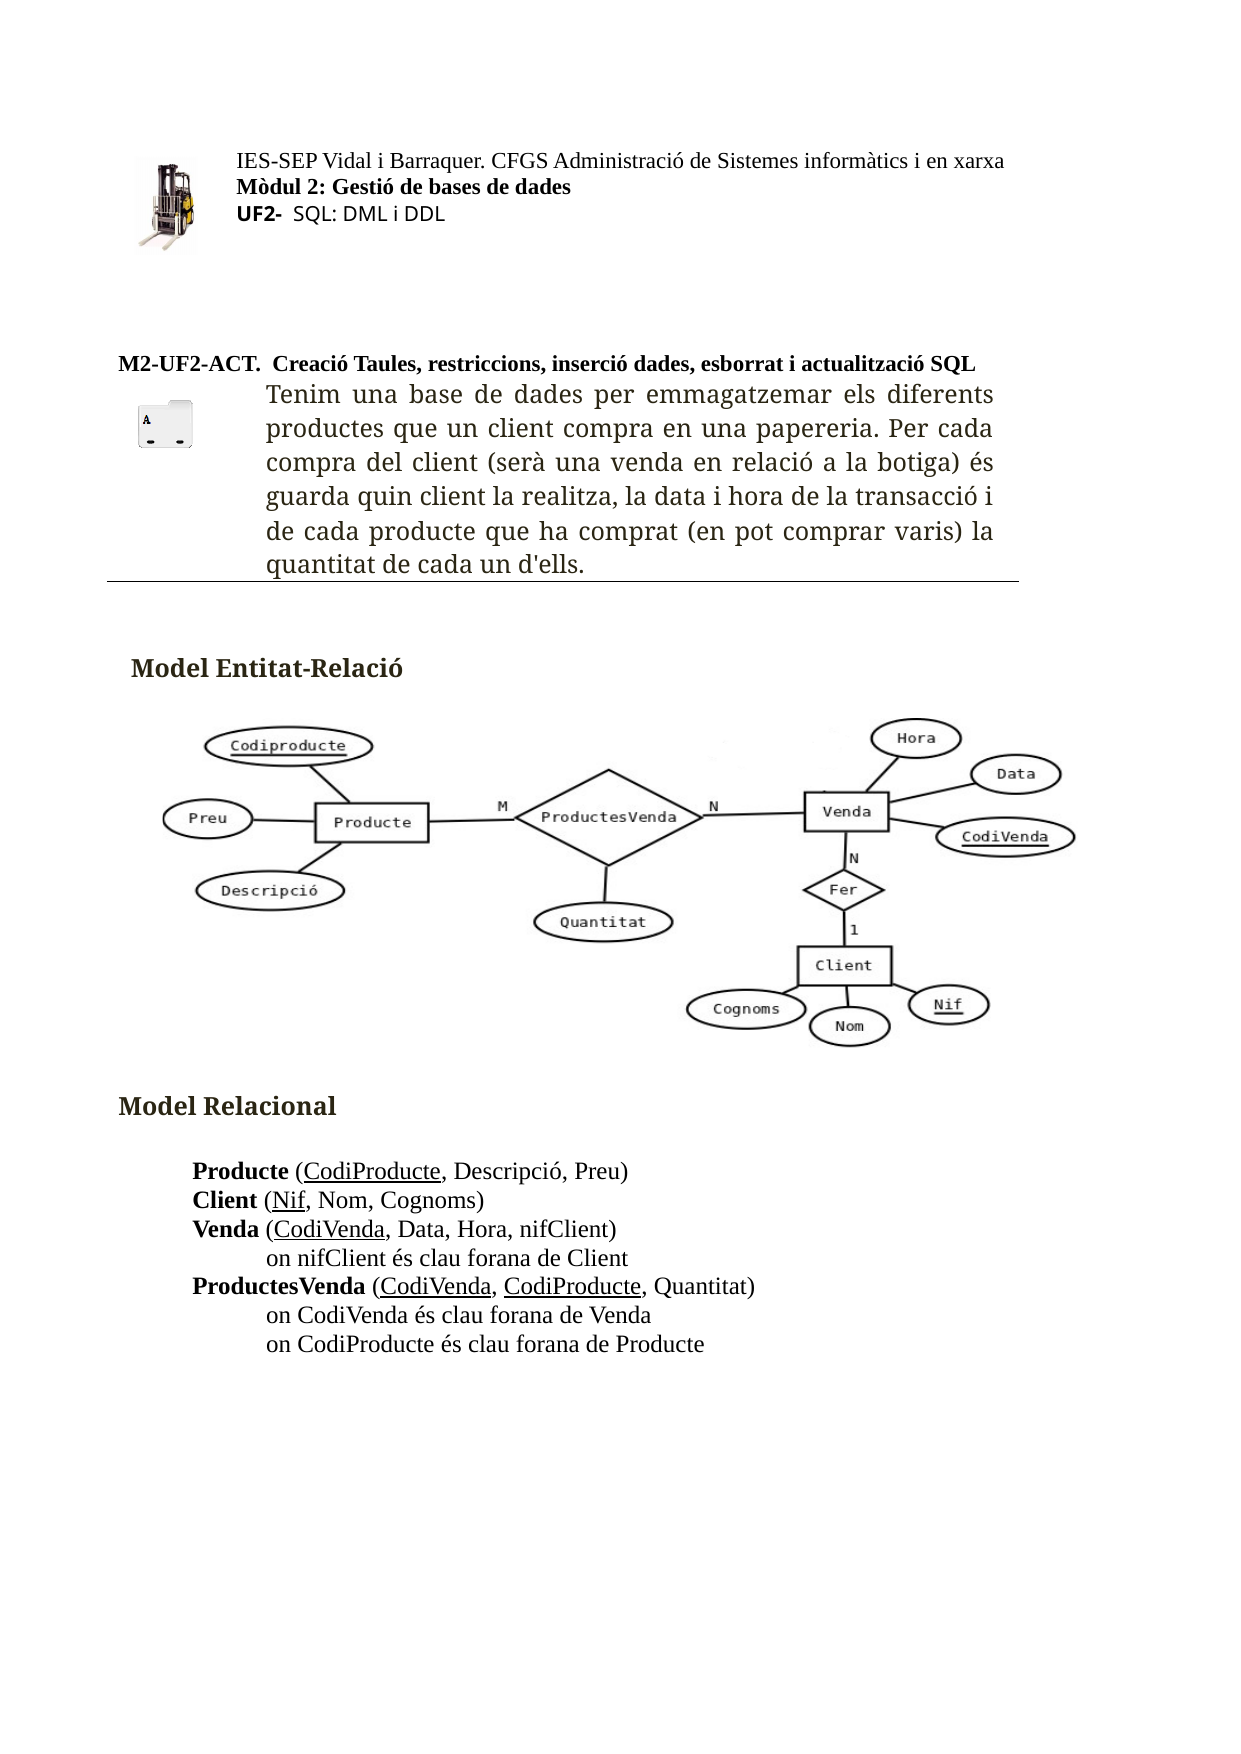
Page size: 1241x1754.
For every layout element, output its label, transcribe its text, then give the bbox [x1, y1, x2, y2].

picture [134, 386, 196, 462]
text Model Relacional [118, 1088, 1109, 1122]
text on nifClient és clau forana de Client [192, 1243, 1122, 1271]
table_cell Tenim una base de dades per emmagatzemar els diferents productes que un client compra en una papereria. Per cada compra del client (serà una venda en relació a la botiga) és guarda quin client la realitza, la data i hora de la transacció i de cada producte que ha comprat (en pot comprar varis) la quantitat de cada un d'ells. [242, 377, 1018, 581]
text Model Entitat-Relació [131, 650, 1109, 684]
text on CodiProducte és clau forana de Producte [192, 1329, 1122, 1358]
text Producte (CodiProducte, Descripció, Preu) [192, 1156, 1122, 1185]
text on CodiVenda és clau forana de Venda [192, 1300, 1122, 1329]
text Venda (CodiVenda, Data, Hora, nifClient) [192, 1214, 1122, 1243]
text ProductesVenda (CodiVenda, CodiProducte, Quantitat) [192, 1271, 1122, 1300]
table_header M2-UF2-ACT. Creació Taules, restriccions, inserció dades, esborrat i actualització SQL [107, 351, 1018, 377]
text Client (Nif, Nom, Cognoms) [192, 1185, 1122, 1214]
table_cell [107, 377, 242, 581]
picture [134, 156, 198, 255]
